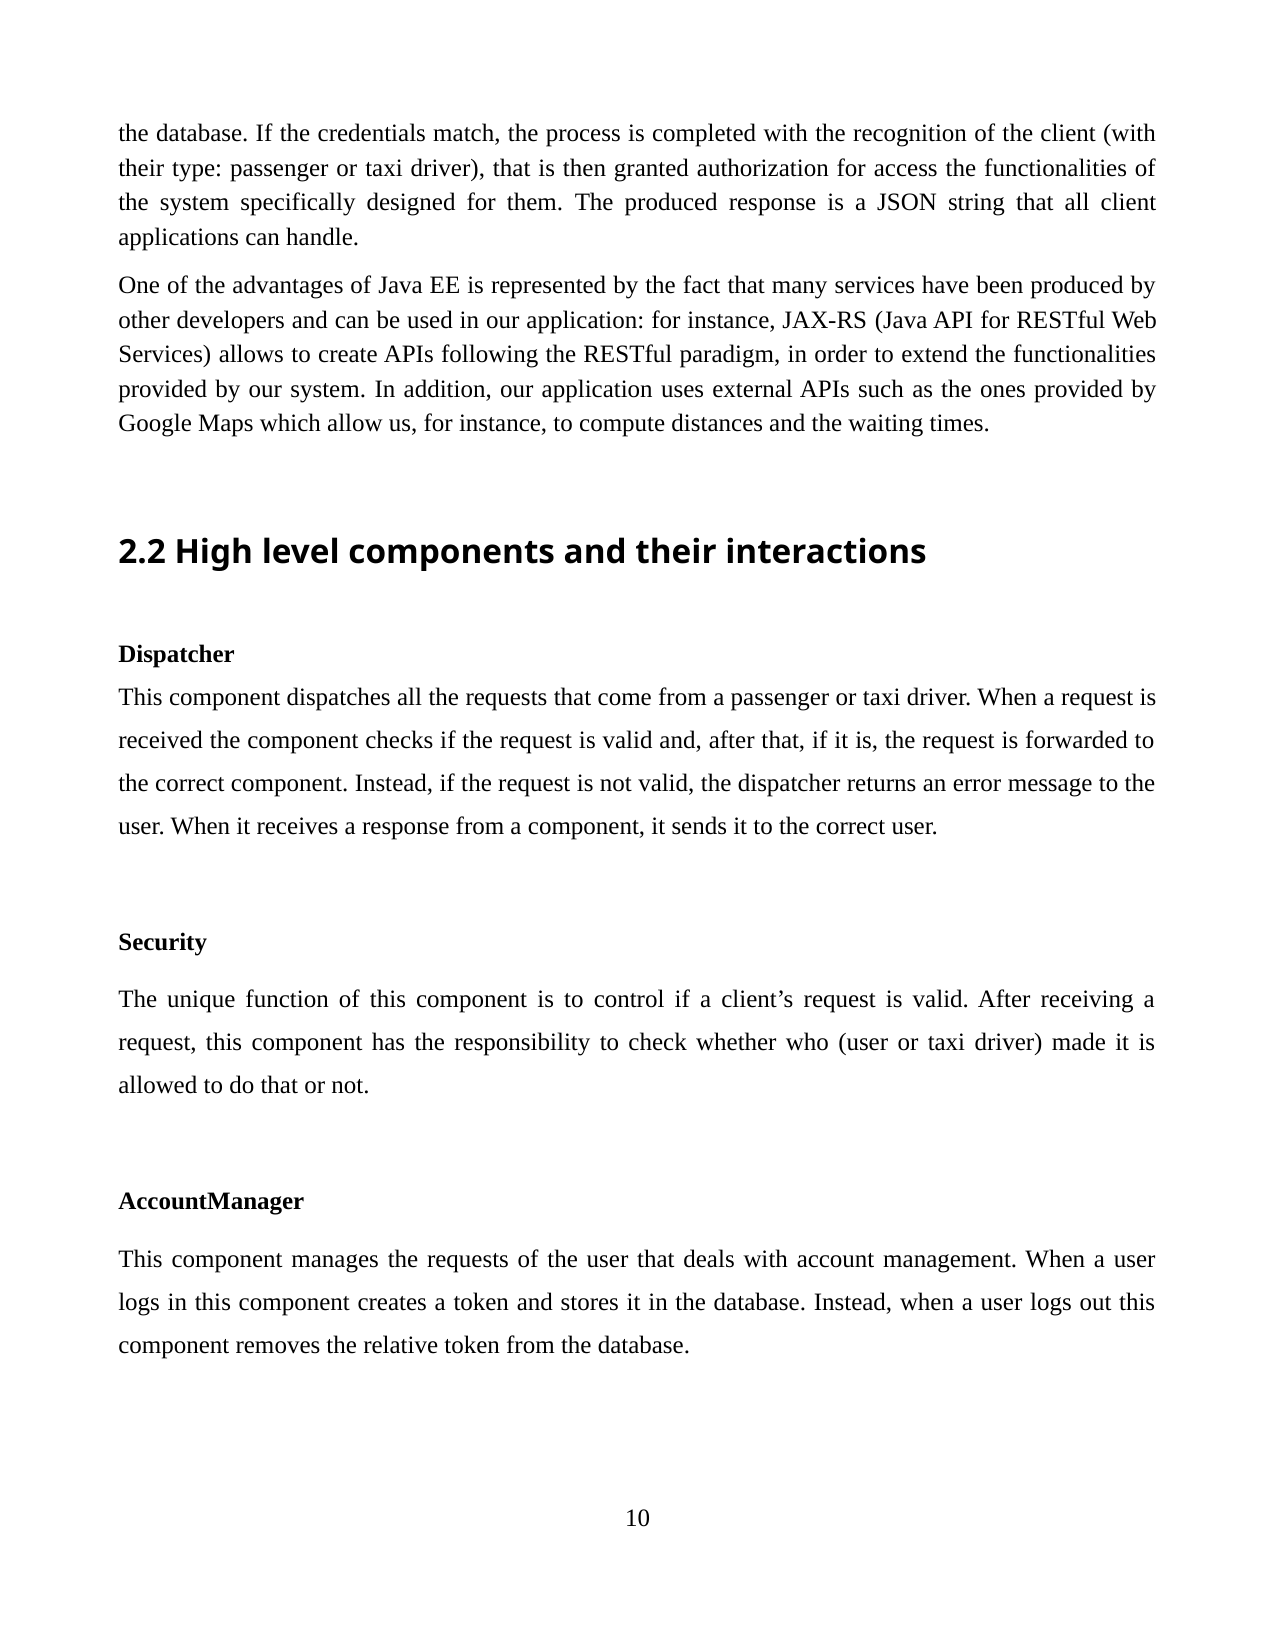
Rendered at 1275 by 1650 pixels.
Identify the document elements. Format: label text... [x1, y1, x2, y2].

text AccountManager [118, 1186, 1157, 1215]
subtitle Dispatcher [118, 639, 1157, 667]
text the database. If the credentials match, the process is completed with the recognition of the client (with their type: passenger or taxi driver), that is then granted authorization for access the functionalities of the system specifically designed for them. The produced response is a JSON string that all client applications can handle. [118, 118, 1157, 250]
text One of the advantages of Java EE is represented by the fact that many services have been produced by other developers and can be used in our application: for instance, JAX-RS (Java API for RESTful Web Services) allows to create APIs following the RESTful paradigm, in order to extend the functionalities provided by our system. In addition, our application uses external APIs such as the ones provided by Google Maps which allow us, for instance, to compute distances and the waiting times. [118, 271, 1157, 437]
text Security [118, 927, 1157, 955]
subtitle 2.2 High level components and their interactions [118, 527, 1157, 573]
text This component dispatches all the requests that come from a passenger or taxi driver. When a request is received the component checks if the request is valid and, after that, if it is, the request is forwarded to the correct component. Instead, if the request is not valid, the dispatcher returns an error message to the user. When it receives a response from a component, it sends it to the correct user. [118, 682, 1157, 840]
text This component manages the requests of the user that deals with account management. When a user logs in this component creates a token and stores it in the database. Instead, when a user logs out this component removes the relative token from the database. [118, 1244, 1157, 1359]
text The unique function of this component is to control if a client’s request is valid. After receiving a request, this component has the responsibility to check whether who (user or taxi driver) made it is allowed to do that or not. [118, 984, 1157, 1099]
